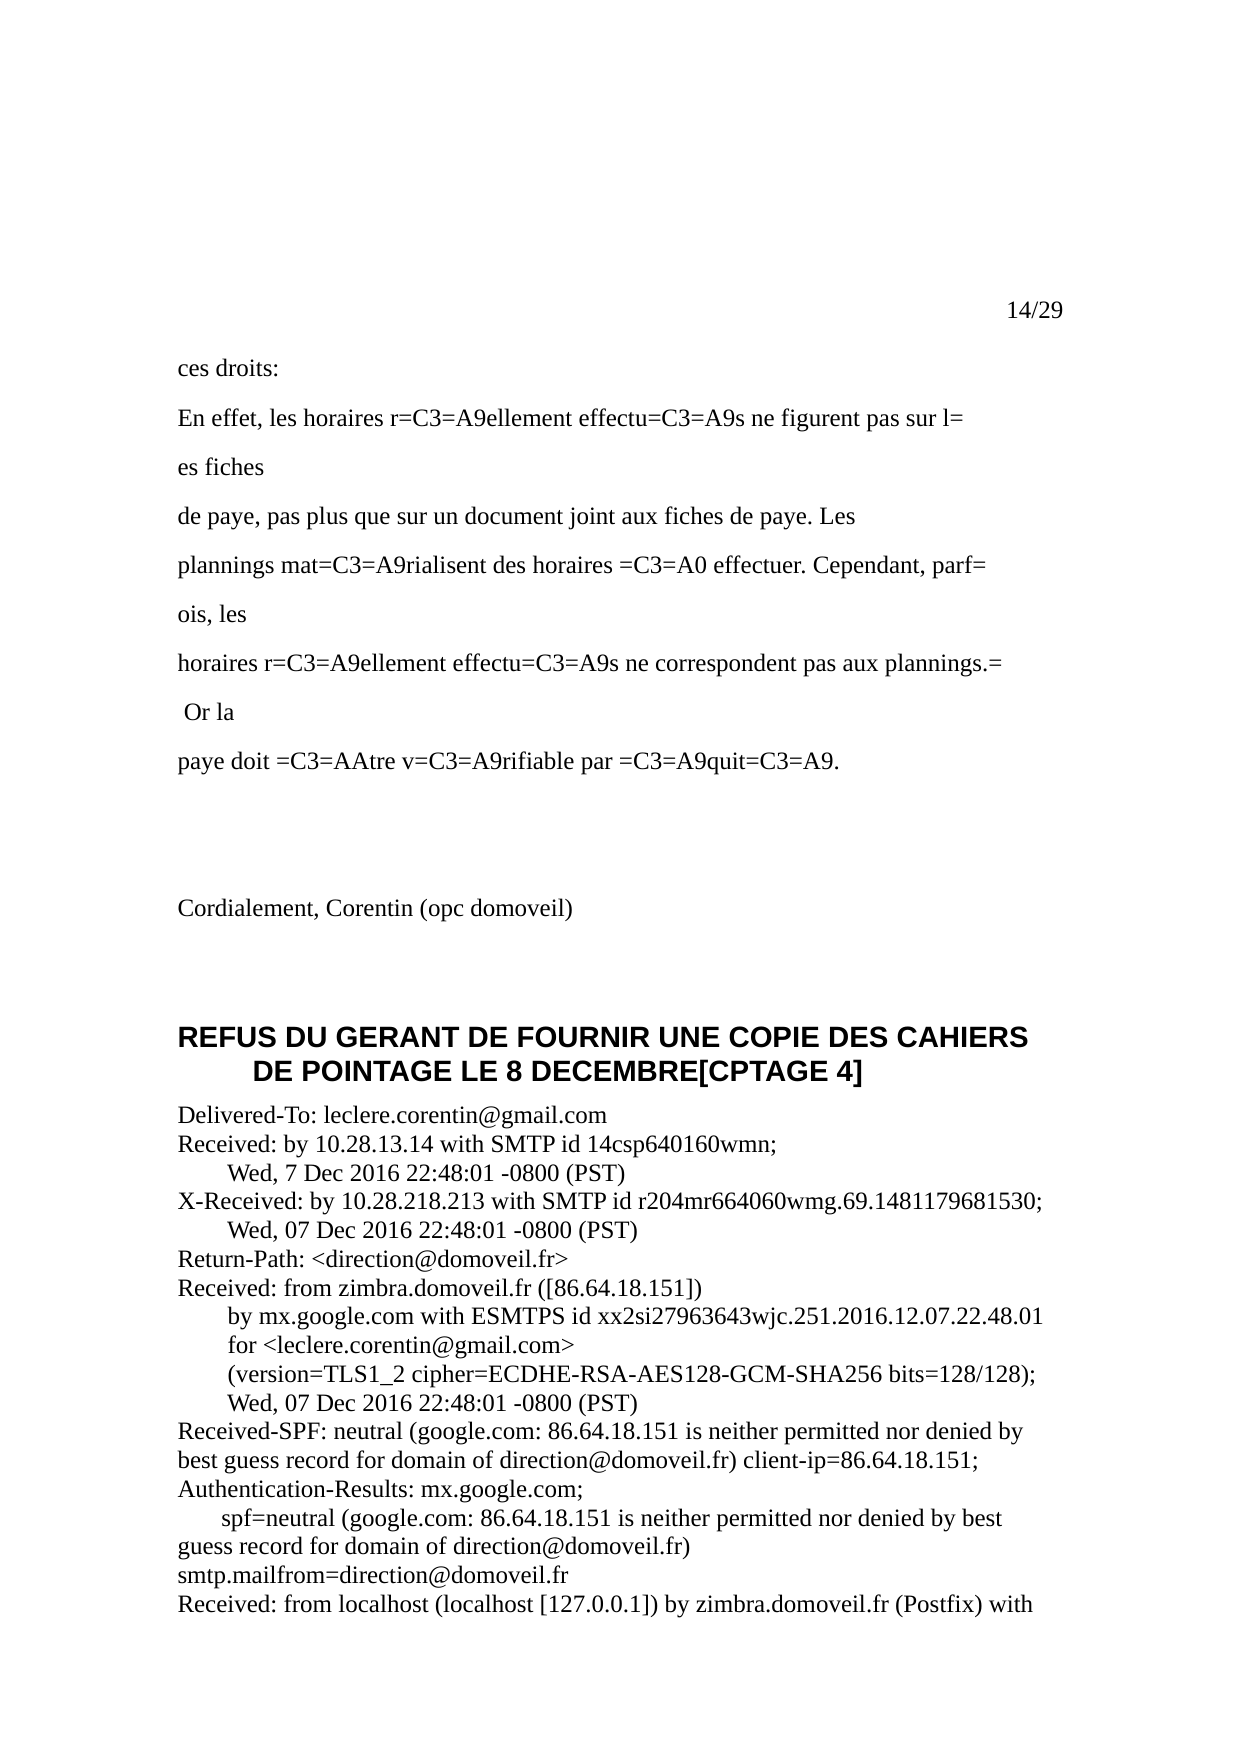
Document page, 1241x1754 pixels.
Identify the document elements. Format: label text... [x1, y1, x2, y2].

text Authentication-Results: mx.google.com; [177, 1474, 1063, 1503]
text Wed, 07 Dec 2016 22:48:01 -0800 (PST) [177, 1388, 1063, 1416]
text ces droits: [177, 353, 1063, 382]
text Return-Path: <direction@domoveil.fr> [177, 1244, 1063, 1273]
text Cordialement, Corentin (opc domoveil) [177, 893, 1063, 956]
text horaires r=C3=A9ellement effectu=C3=A9s ne correspondent pas aux plannings.= [177, 648, 1063, 677]
text for <leclere.corentin@gmail.com> [177, 1330, 1063, 1359]
text Received: from localhost (localhost [127.0.0.1]) by zimbra.domoveil.fr (Postfix) with [177, 1589, 1063, 1618]
text Wed, 07 Dec 2016 22:48:01 -0800 (PST) [177, 1215, 1063, 1244]
text plannings mat=C3=A9rialisent des horaires =C3=A0 effectuer. Cependant, parf= [177, 550, 1063, 578]
text paye doit =C3=AAtre v=C3=A9rifiable par =C3=A9quit=C3=A9. [177, 746, 1063, 775]
text ois, les [177, 599, 1063, 628]
text Or la [177, 697, 1063, 726]
text (version=TLS1_2 cipher=ECDHE-RSA-AES128-GCM-SHA256 bits=128/128); [177, 1359, 1063, 1388]
text spf=neutral (google.com: 86.64.18.151 is neither permitted nor denied by best guess record for domain of direction@domoveil.fr) smtp.mailfrom=direction@domoveil.fr [177, 1503, 1063, 1589]
text by mx.google.com with ESMTPS id xx2si27963643wjc.251.2016.12.07.22.48.01 [177, 1301, 1063, 1330]
text Delivered-To: leclere.corentin@gmail.com [177, 1100, 1063, 1129]
text es fiches [177, 452, 1063, 480]
text de paye, pas plus que sur un document joint aux fiches de paye. Les [177, 501, 1063, 529]
text Received-SPF: neutral (google.com: 86.64.18.151 is neither permitted nor denied by best guess record for domain of direction@domoveil.fr) client-ip=86.64.18.151; [177, 1416, 1063, 1474]
text Received: by 10.28.13.14 with SMTP id 14csp640160wmn; [177, 1129, 1063, 1158]
text Wed, 7 Dec 2016 22:48:01 -0800 (PST) [177, 1158, 1063, 1186]
text En effet, les horaires r=C3=A9ellement effectu=C3=A9s ne figurent pas sur l= [177, 403, 1063, 431]
subtitle REFUS DU GERANT DE FOURNIR UNE COPIE DES CAHIERS DE POINTAGE LE 8 DECEMBRE[CPTAGE 4] [177, 1020, 1063, 1088]
text X-Received: by 10.28.218.213 with SMTP id r204mr664060wmg.69.1481179681530; [177, 1186, 1063, 1215]
text Received: from zimbra.domoveil.fr ([86.64.18.151]) [177, 1273, 1063, 1301]
